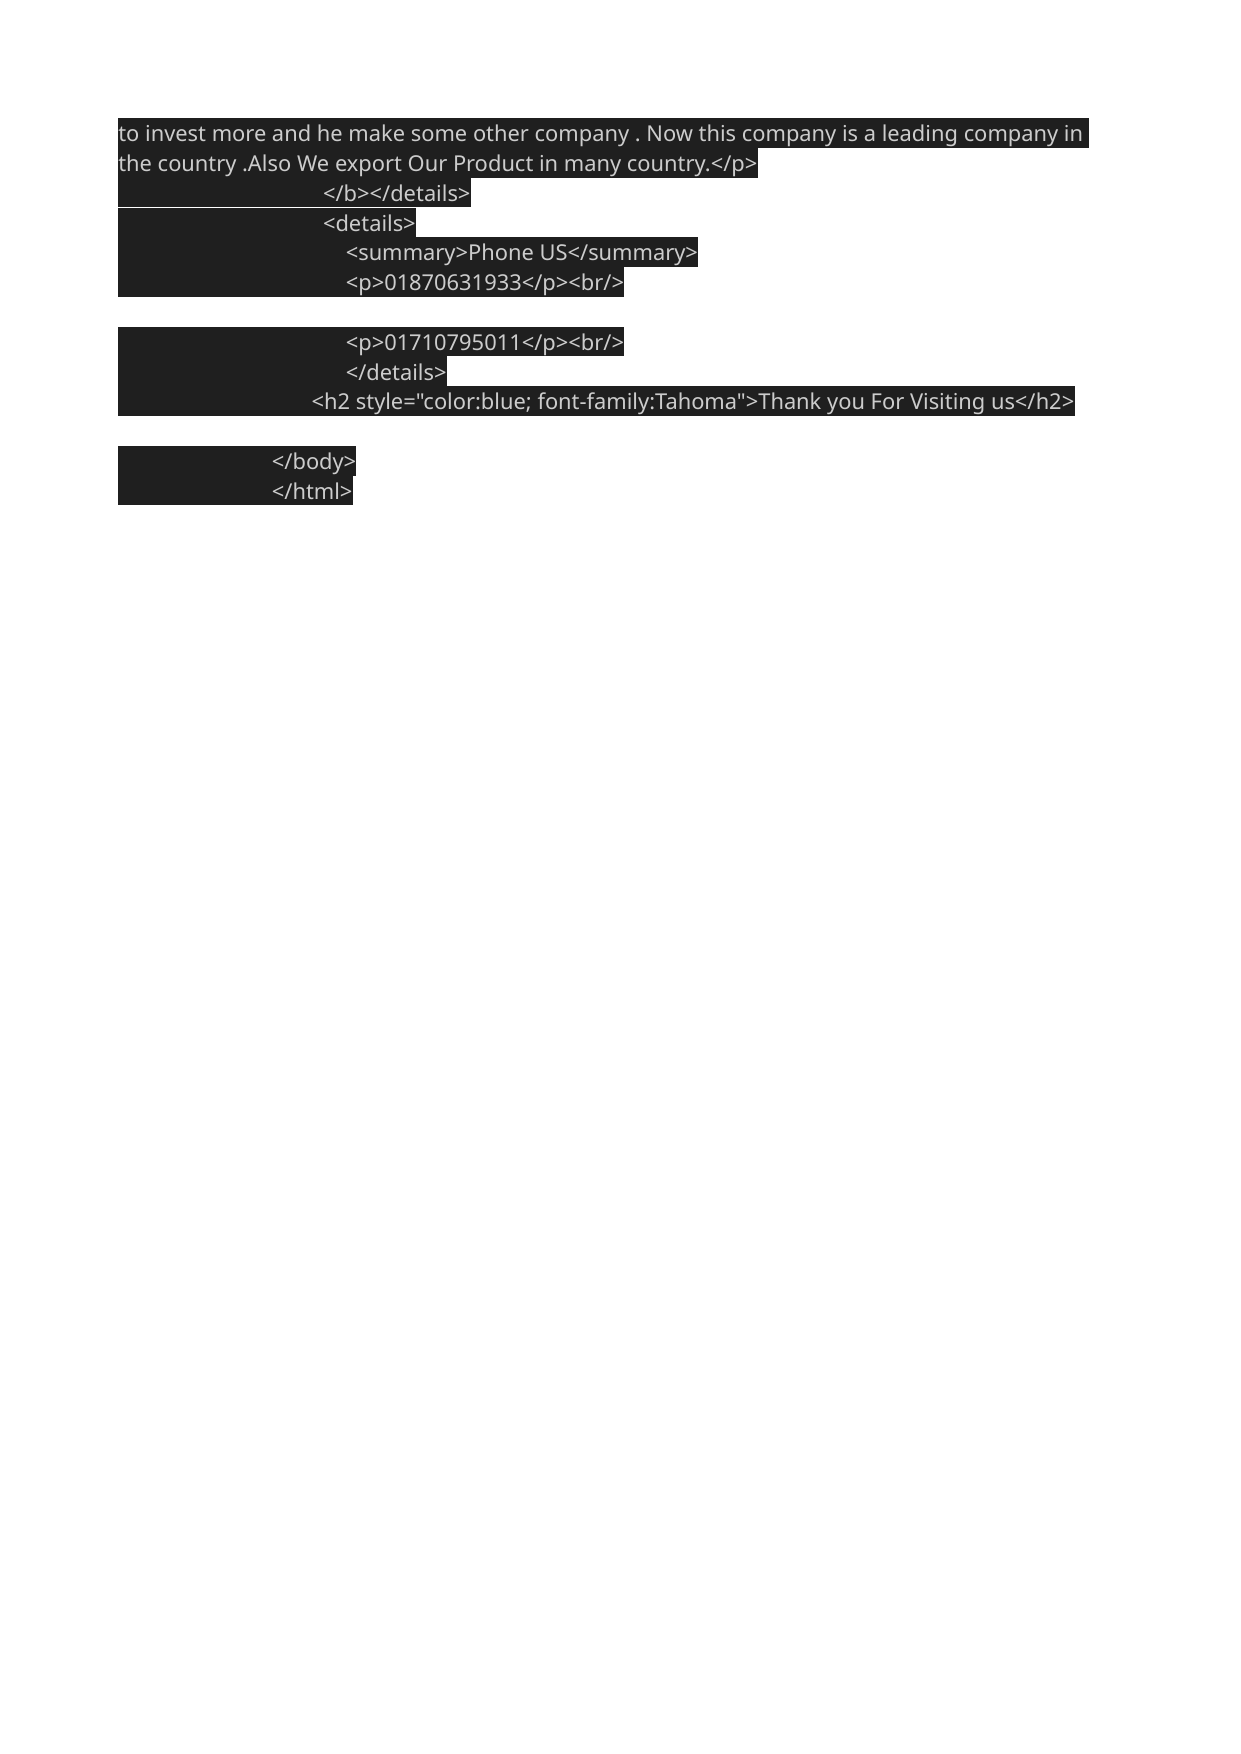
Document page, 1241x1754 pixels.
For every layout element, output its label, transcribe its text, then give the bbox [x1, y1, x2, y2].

text <details> [118, 207, 1122, 237]
text </b></details> [118, 178, 1122, 207]
text </details> [118, 356, 1122, 386]
text <h2 style="color:blue; font-family:Tahoma">Thank you For Visiting us</h2> [118, 386, 1122, 416]
text <p>01710795011</p><br/> [118, 327, 1122, 356]
text <p>01870631933</p><br/> [118, 267, 1122, 297]
text </html> [118, 476, 1122, 505]
text <summary>Phone US</summary> [118, 237, 1122, 267]
text to invest more and he make some other company . Now this company is a leading company in the country .Also We export Our Product in many country.</p> [118, 118, 1122, 178]
text </body> [118, 446, 1122, 476]
